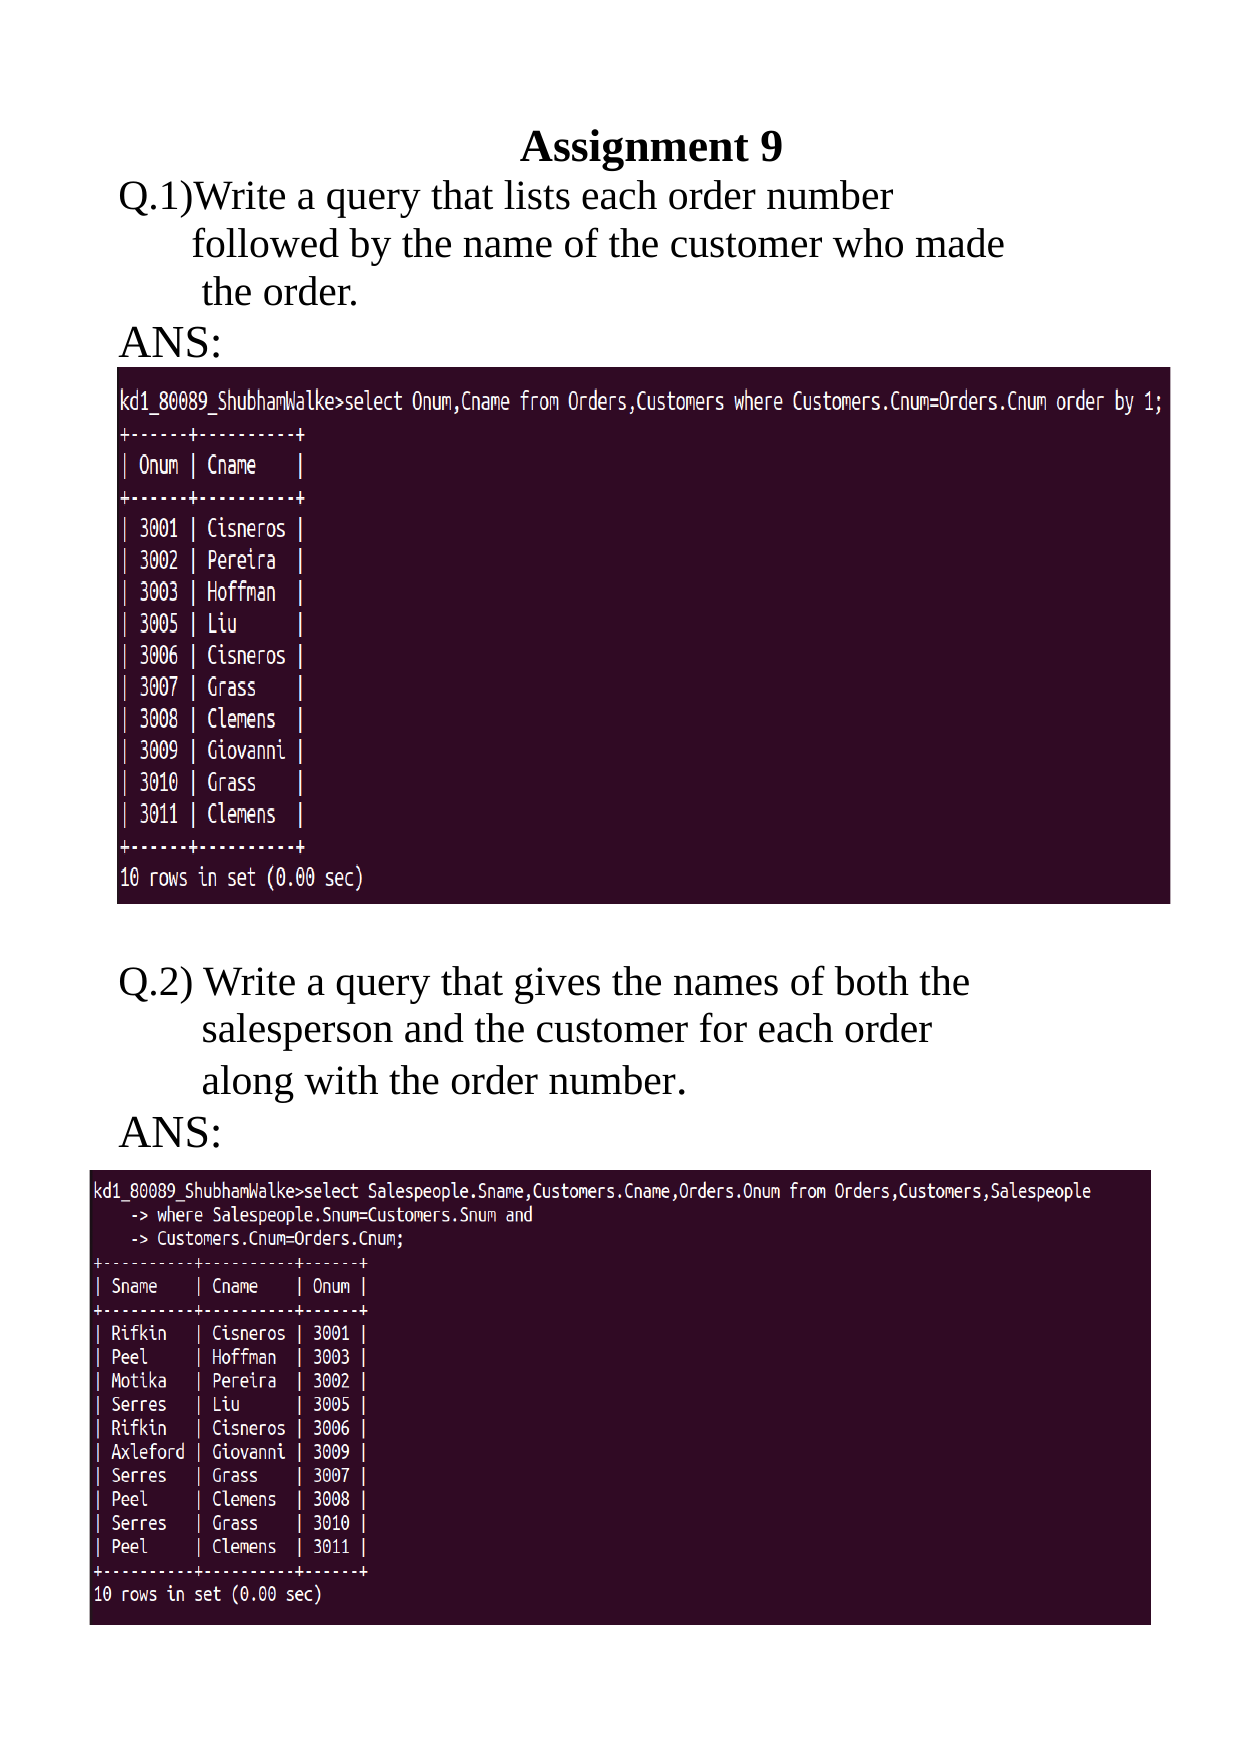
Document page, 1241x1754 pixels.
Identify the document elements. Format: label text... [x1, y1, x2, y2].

text ANS: [118, 314, 1122, 367]
picture [89, 1170, 1151, 1625]
text ANS: [118, 1104, 1122, 1157]
text salesperson and the customer for each order [118, 1004, 1122, 1052]
text the order. [118, 267, 1122, 314]
text along with the order number. [118, 1052, 1122, 1104]
text followed by the name of the customer who made [118, 219, 1122, 267]
text Q.1)Write a query that lists each order number [118, 171, 1122, 219]
text Q.2) Write a query that gives the names of both the [118, 956, 1122, 1004]
picture [117, 367, 1171, 904]
text Assignment 9 [118, 118, 1122, 171]
